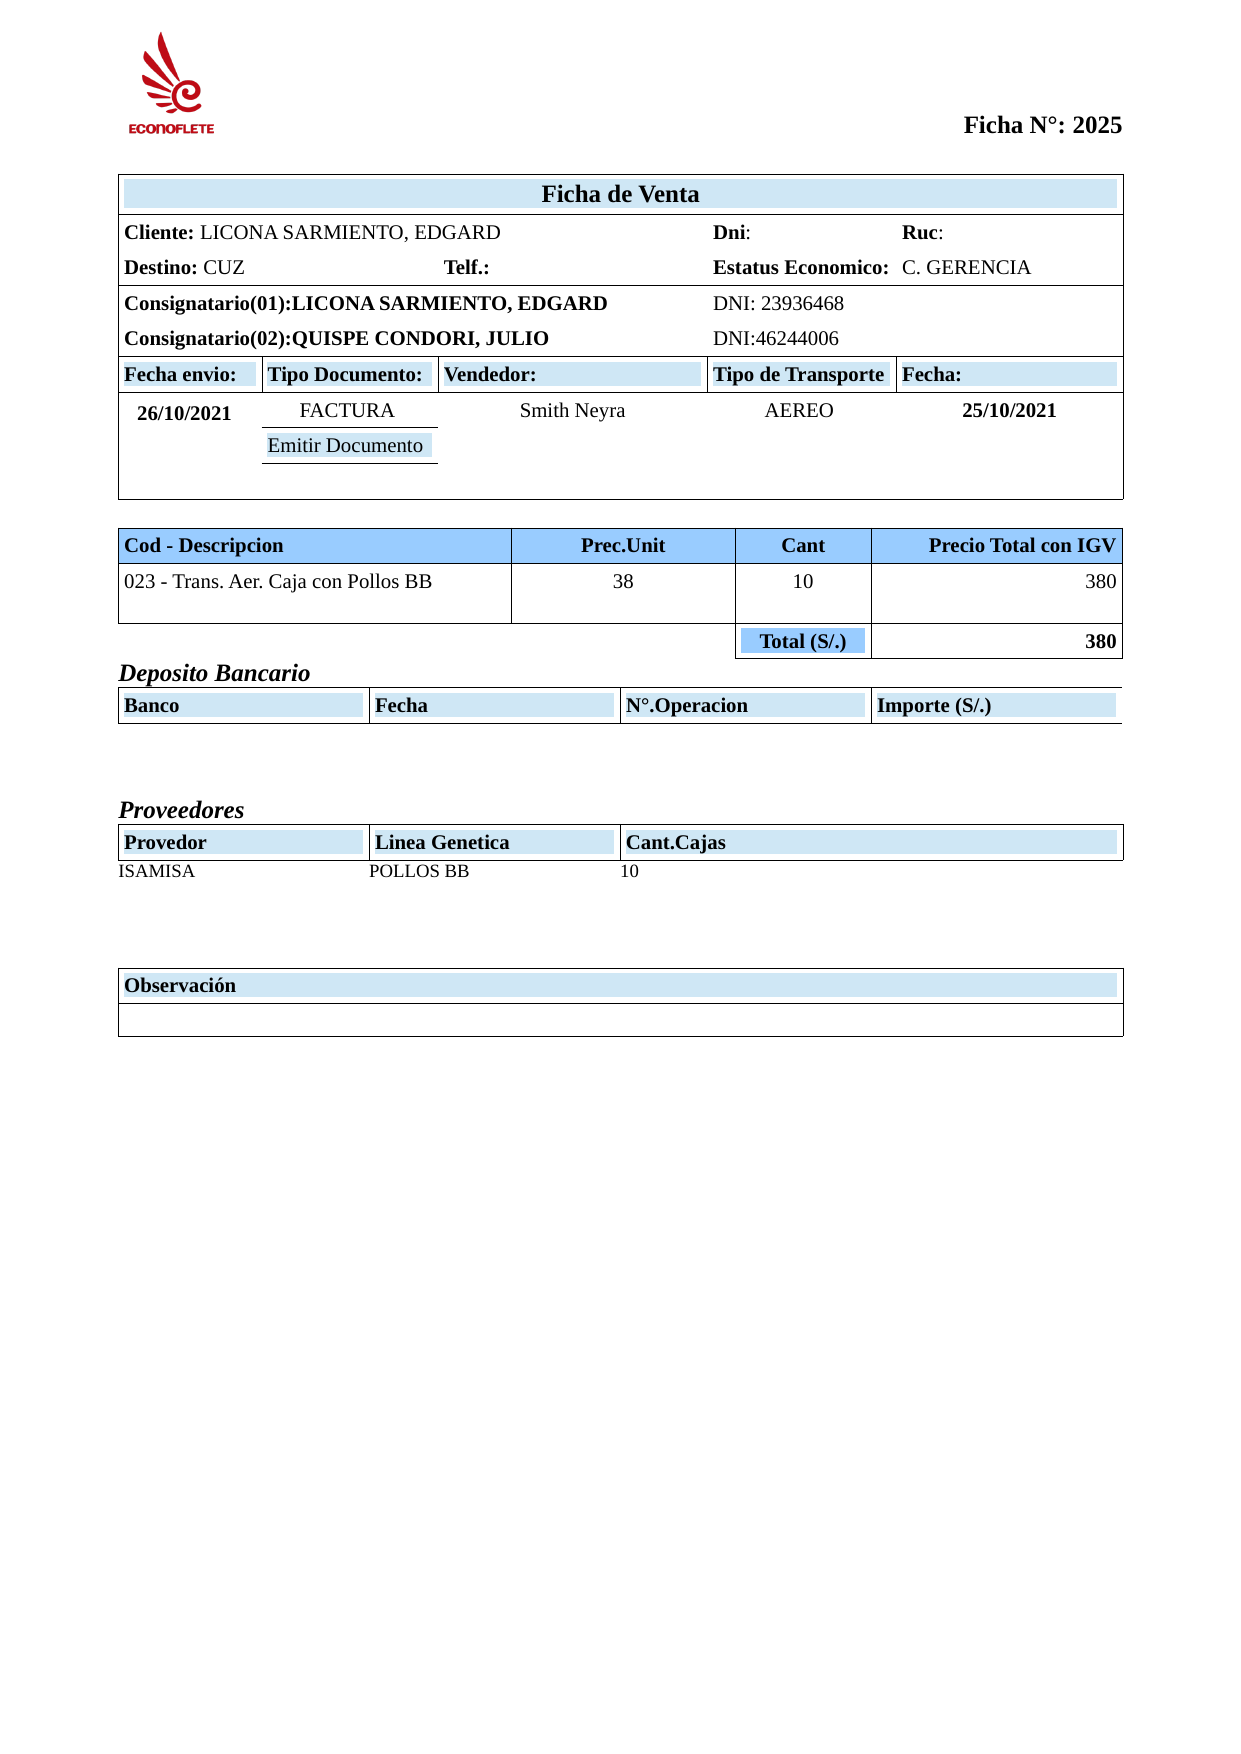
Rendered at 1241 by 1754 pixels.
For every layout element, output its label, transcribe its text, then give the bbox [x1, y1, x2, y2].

table_cell Cliente: LICONA SARMIENTO, EDGARD [119, 215, 707, 249]
table_cell [369, 946, 620, 967]
table_header Linea Genetica [370, 825, 620, 859]
table_cell 25/10/2021 [896, 393, 1123, 498]
table_cell Vendedor: [439, 357, 707, 392]
table_cell [369, 903, 620, 924]
table_cell C. GERENCIA [896, 249, 1123, 285]
table_header Banco [119, 688, 369, 723]
text Deposito Bancario [118, 658, 1122, 687]
table_cell Smith Neyra [438, 393, 707, 498]
table_cell [369, 881, 620, 903]
table_header Cod - Descripcion [119, 529, 511, 563]
table_cell 10 [620, 861, 1123, 881]
table_cell Emitir Documento [262, 428, 438, 463]
table_cell Tipo de Transporte [708, 357, 896, 392]
table_cell [620, 747, 871, 771]
table_header Prec.Unit [512, 529, 735, 563]
table_header Cant [736, 529, 871, 563]
table_cell Fecha: [897, 357, 1123, 392]
table_cell [118, 724, 369, 747]
table_cell [118, 946, 369, 967]
picture [118, 31, 225, 134]
table_header Ficha de Venta [119, 175, 1123, 214]
table_cell 380 [872, 624, 1122, 658]
table_cell Fecha envio: [119, 357, 262, 392]
table_cell 26/10/2021 [119, 393, 262, 498]
table_cell [369, 724, 620, 747]
table_cell Estatus Economico: [707, 249, 896, 285]
table_cell Telf.: [438, 249, 707, 285]
table_cell [118, 747, 369, 771]
table_cell [620, 881, 1123, 903]
table_cell DNI:46244006 [707, 321, 1123, 356]
table_cell [119, 1004, 1123, 1036]
text Proveedores [118, 795, 1122, 824]
table_cell [620, 946, 1123, 967]
table_cell [620, 724, 871, 747]
table_header Importe (S/.) [872, 688, 1122, 723]
table_cell Destino: CUZ [119, 249, 438, 285]
table_header Fecha [370, 688, 620, 723]
table_cell [369, 924, 620, 946]
table_cell Tipo Documento: [263, 357, 438, 392]
table_cell [871, 747, 1122, 771]
table_cell [369, 771, 620, 795]
table_header Precio Total con IGV [872, 529, 1122, 563]
table_cell [871, 724, 1122, 747]
table_cell [511, 624, 735, 658]
table_cell [620, 903, 1123, 924]
table_header Cant.Cajas [621, 825, 1123, 859]
table_cell [118, 903, 369, 924]
table_cell [620, 771, 871, 795]
table_cell [118, 771, 369, 795]
table_cell Ruc: [896, 215, 1123, 249]
table_cell [620, 924, 1123, 946]
table_cell Consignatario(01):LICONA SARMIENTO, EDGARD [119, 286, 707, 321]
table_cell FACTURA [262, 393, 438, 427]
table_header Provedor [119, 825, 369, 859]
table_cell Consignatario(02):QUISPE CONDORI, JULIO [119, 321, 707, 356]
table_cell [871, 771, 1122, 795]
table_cell [118, 881, 369, 903]
table_cell [118, 924, 369, 946]
table_cell [369, 747, 620, 771]
table_cell DNI: 23936468 [707, 286, 1123, 321]
table_cell 38 [512, 564, 735, 623]
table_cell Total (S/.) [736, 624, 871, 658]
table_cell AEREO [707, 393, 896, 498]
table_cell POLLOS BB [369, 861, 620, 881]
table_cell 10 [736, 564, 871, 623]
table_header N°.Operacion [621, 688, 871, 723]
table_cell 380 [872, 564, 1122, 623]
table_cell ISAMISA [118, 861, 369, 881]
table_cell 023 - Trans. Aer. Caja con Pollos BB [119, 564, 511, 623]
table_header Observación [119, 969, 1123, 1003]
table_cell [262, 464, 438, 498]
table_cell Dni: [707, 215, 896, 249]
table_cell [118, 624, 511, 658]
